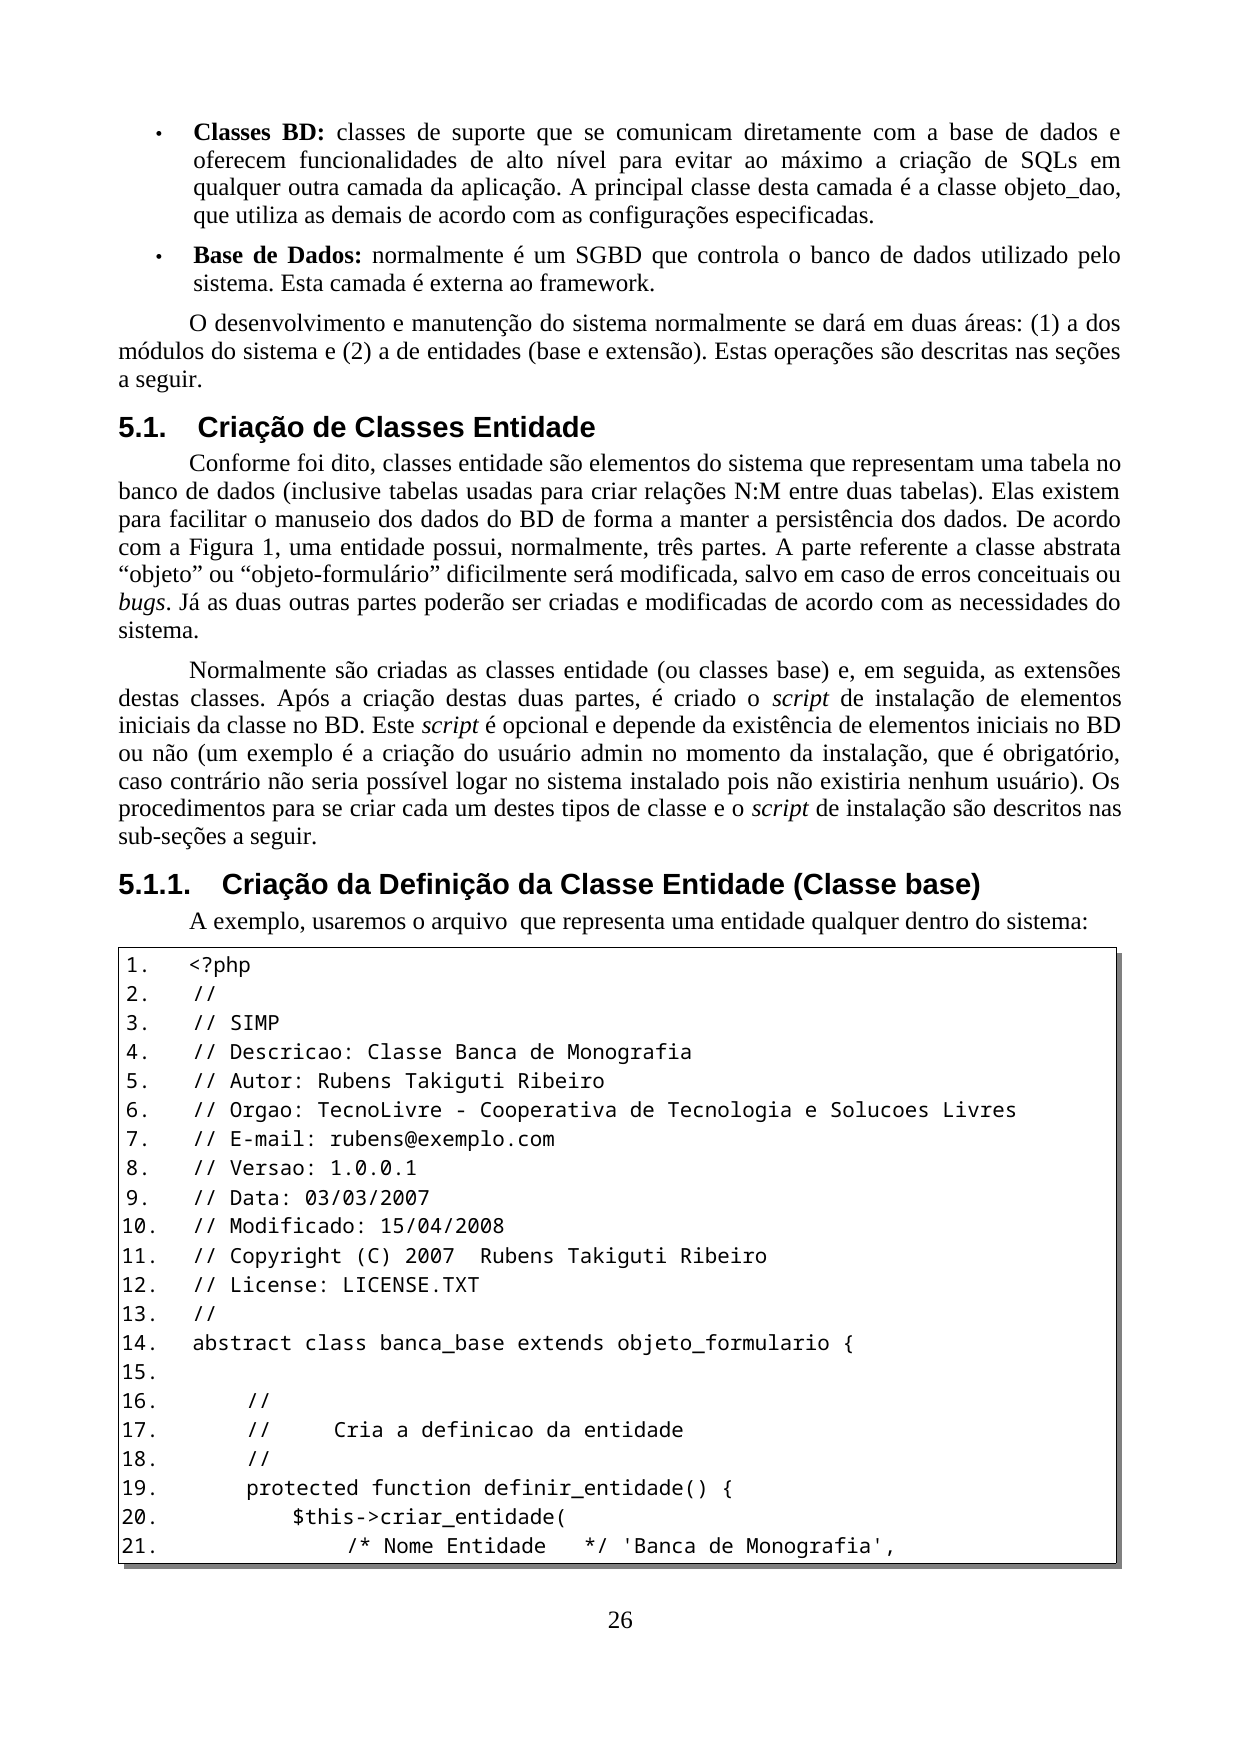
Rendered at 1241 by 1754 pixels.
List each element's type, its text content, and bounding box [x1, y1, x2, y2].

list // Autor: Rubens Takiguti Ribeiro [119, 1063, 1116, 1092]
subtitle Criação da Definição da Classe Entidade (Classe base) [118, 868, 1122, 901]
list // Modificado: 15/04/2008 [119, 1209, 1116, 1238]
list // Data: 03/03/2007 [119, 1179, 1116, 1209]
list // [119, 1296, 1116, 1325]
text Conforme foi dito, classes entidade são elementos do sistema que representam uma tabela no banco de dados (inclusive tabelas usadas para criar relações N:M entre duas tabelas). Elas existem para facilitar o manuseio dos dados do BD de forma a manter a persistência dos dados. De acordo com a Figura 1, uma entidade possui, normalmente, três partes. A parte referente a classe abstrata “objeto” ou “objeto-formulário” dificilmente será modificada, salvo em caso de erros conceituais ou bugs. Já as duas outras partes poderão ser criadas e modificadas de acordo com as necessidades do sistema. [118, 449, 1122, 643]
list protected function definir_entidade() { [119, 1470, 1116, 1499]
text Normalmente são criadas as classes entidade (ou classes base) e, em seguida, as extensões destas classes. Após a criação destas duas partes, é criado o script de instalação de elementos iniciais da classe no BD. Este script é opcional e depende da existência de elementos iniciais no BD ou não (um exemplo é a criação do usuário admin no momento da instalação, que é obrigatório, caso contrário não seria possível logar no sistema instalado pois não existiria nenhum usuário). Os procedimentos para se criar cada um destes tipos de classe e o script de instalação são descritos nas sub-seções a seguir. [118, 656, 1122, 850]
list // [119, 976, 1116, 1005]
text O desenvolvimento e manutenção do sistema normalmente se dará em duas áreas: (1) a dos módulos do sistema e (2) a de entidades (base e extensão). Estas operações são descritas nas seções a seguir. [118, 309, 1122, 392]
list // Cria a definicao da entidade [119, 1412, 1116, 1441]
list /* Nome Entidade */ 'Banca de Monografia', [119, 1528, 1116, 1563]
list // Descricao: Classe Banca de Monografia [119, 1034, 1116, 1063]
list // E-mail: rubens@exemplo.com [119, 1121, 1116, 1151]
subtitle Criação de Classes Entidade [118, 411, 1122, 443]
list abstract class banca_base extends objeto_formulario { [119, 1325, 1116, 1356]
list // Orgao: TecnoLivre - Cooperativa de Tecnologia e Solucoes Livres [119, 1092, 1116, 1121]
list // License: LICENSE.TXT [119, 1267, 1116, 1296]
list // Versao: 1.0.0.1 [119, 1151, 1116, 1179]
list // [119, 1383, 1116, 1412]
list Classes BD: classes de suporte que se comunicam diretamente com a base de dados e oferecem funcionalidades de alto nível para evitar ao máximo a criação de SQLs em qualquer outra camada da aplicação. A principal classe desta camada é a classe objeto_dao, que utiliza as demais de acordo com as configurações especificadas. [156, 118, 1122, 229]
list // Copyright (C) 2007 Rubens Takiguti Ribeiro [119, 1238, 1116, 1267]
list // [119, 1441, 1116, 1470]
list $this->criar_entidade( [119, 1499, 1116, 1528]
list <?php [119, 948, 1116, 976]
list Base de Dados: normalmente é um SGBD que controla o banco de dados utilizado pelo sistema. Esta camada é externa ao framework. [156, 241, 1122, 297]
text A exemplo, usaremos o arquivo que representa uma entidade qualquer dentro do sistema: [118, 907, 1122, 934]
list // SIMP [119, 1005, 1116, 1034]
